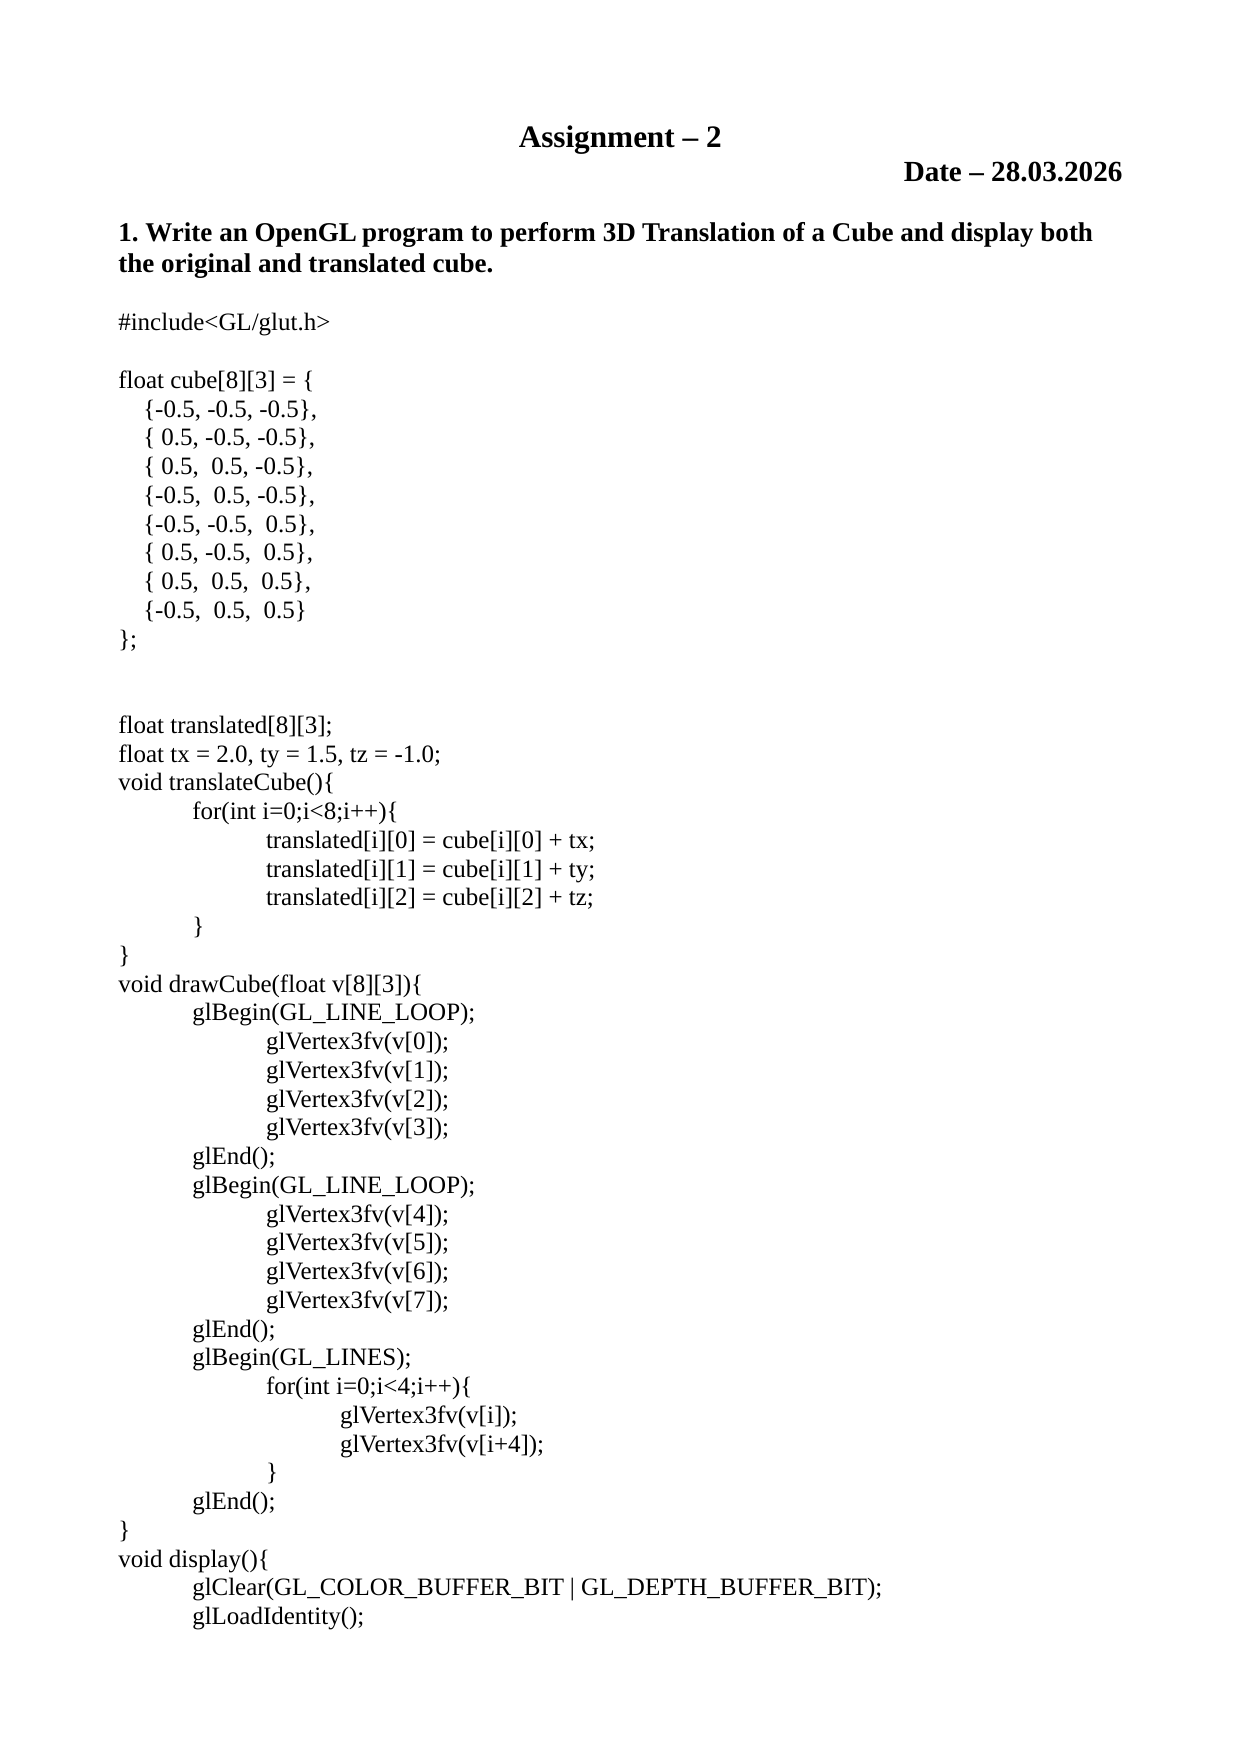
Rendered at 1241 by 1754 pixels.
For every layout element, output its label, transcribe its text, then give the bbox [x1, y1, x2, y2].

text glClear(GL_COLOR_BUFFER_BIT | GL_DEPTH_BUFFER_BIT); [118, 1572, 1122, 1601]
text { 0.5, 0.5, 0.5}, [118, 566, 1122, 595]
text glEnd(); [118, 1141, 1122, 1170]
text #include<GL/glut.h> [118, 307, 1122, 336]
text {-0.5, 0.5, 0.5} [118, 595, 1122, 624]
text glEnd(); [118, 1314, 1122, 1342]
text {-0.5, -0.5, 0.5}, [118, 509, 1122, 537]
text float cube[8][3] = { [118, 365, 1122, 394]
text translated[i][1] = cube[i][1] + ty; [118, 854, 1122, 882]
text glVertex3fv(v[7]); [118, 1285, 1122, 1314]
text glVertex3fv(v[0]); [118, 1026, 1122, 1055]
text glLoadIdentity(); [118, 1601, 1122, 1630]
text void drawCube(float v[8][3]){ [118, 969, 1122, 997]
text } [118, 911, 1122, 940]
text } [118, 1457, 1122, 1486]
text }; [118, 624, 1122, 652]
text for(int i=0;i<8;i++){ [118, 796, 1122, 825]
text glBegin(GL_LINE_LOOP); [118, 997, 1122, 1026]
text Assignment – 2 [118, 118, 1122, 154]
text glVertex3fv(v[2]); [118, 1084, 1122, 1112]
text glBegin(GL_LINES); [118, 1342, 1122, 1371]
text {-0.5, -0.5, -0.5}, [118, 394, 1122, 422]
text glEnd(); [118, 1486, 1122, 1515]
text glVertex3fv(v[4]); [118, 1199, 1122, 1227]
text translated[i][0] = cube[i][0] + tx; [118, 825, 1122, 854]
text glVertex3fv(v[1]); [118, 1055, 1122, 1084]
text 1. Write an OpenGL program to perform 3D Translation of a Cube and display both the original and translated cube. [118, 216, 1122, 279]
text translated[i][2] = cube[i][2] + tz; [118, 882, 1122, 911]
text } [118, 1515, 1122, 1544]
text { 0.5, -0.5, 0.5}, [118, 537, 1122, 566]
text { 0.5, -0.5, -0.5}, [118, 422, 1122, 451]
text } [118, 940, 1122, 969]
text glVertex3fv(v[i]); [118, 1400, 1122, 1429]
text glVertex3fv(v[5]); [118, 1227, 1122, 1256]
text float translated[8][3]; [118, 710, 1122, 739]
text for(int i=0;i<4;i++){ [118, 1371, 1122, 1400]
text {-0.5, 0.5, -0.5}, [118, 480, 1122, 509]
text glVertex3fv(v[6]); [118, 1256, 1122, 1285]
text Date – 28.03.2026 [118, 154, 1122, 188]
text float tx = 2.0, ty = 1.5, tz = -1.0; [118, 739, 1122, 767]
text glVertex3fv(v[3]); [118, 1112, 1122, 1141]
text void display(){ [118, 1544, 1122, 1572]
text glVertex3fv(v[i+4]); [118, 1429, 1122, 1457]
text glBegin(GL_LINE_LOOP); [118, 1170, 1122, 1199]
text void translateCube(){ [118, 767, 1122, 796]
text { 0.5, 0.5, -0.5}, [118, 451, 1122, 480]
